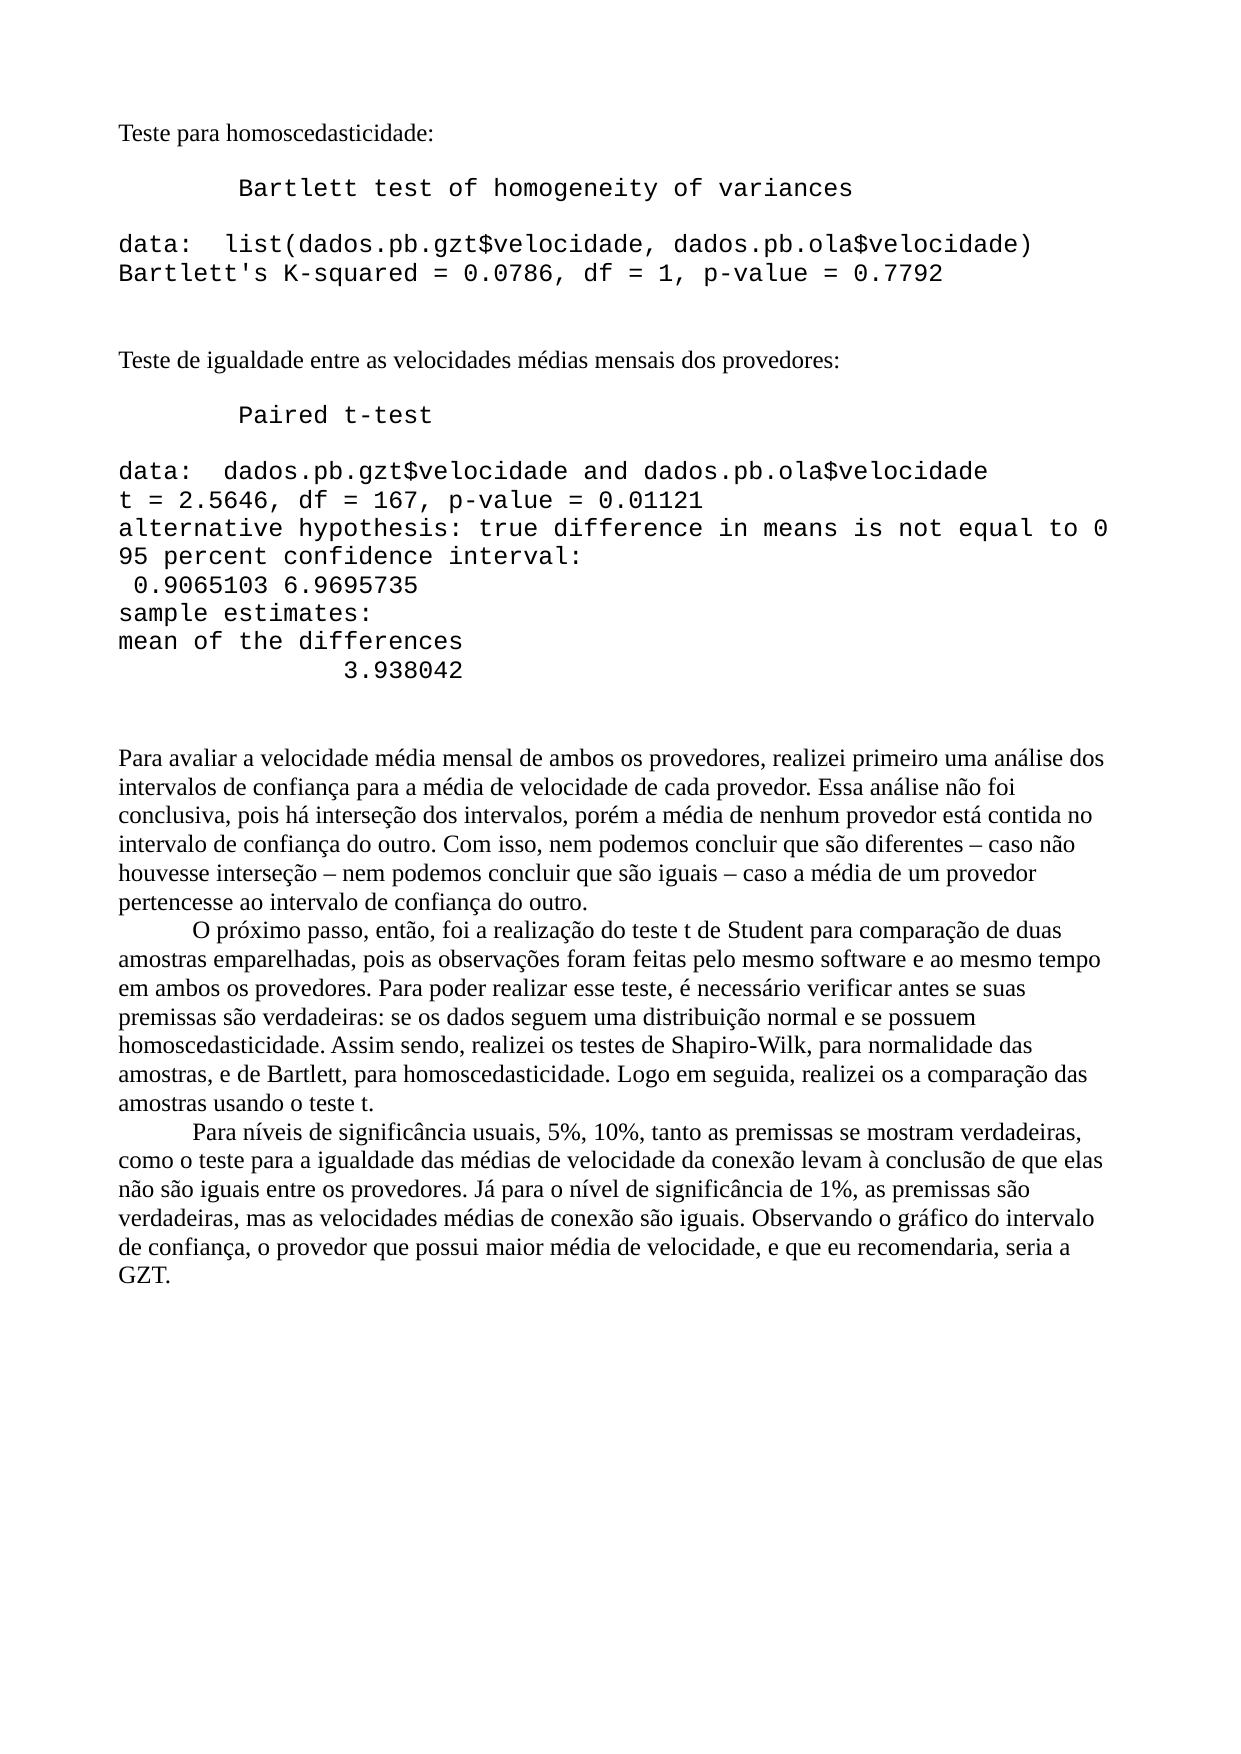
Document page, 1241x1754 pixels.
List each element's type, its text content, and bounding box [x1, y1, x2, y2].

text t = 2.5646, df = 167, p-value = 0.01121 [118, 487, 1122, 516]
text 95 percent confidence interval: [118, 544, 1122, 572]
text 0.9065103 6.9695735 [118, 572, 1122, 601]
text alternative hypothesis: true difference in means is not equal to 0 [118, 516, 1122, 544]
text Bartlett test of homogeneity of variances [118, 175, 1122, 203]
text 3.938042 [118, 657, 1122, 686]
text Para avaliar a velocidade média mensal de ambos os provedores, realizei primeiro uma análise dos intervalos de confiança para a média de velocidade de cada provedor. Essa análise não foi conclusiva, pois há interseção dos intervalos, porém a média de nenhum provedor está contida no intervalo de confiança do outro. Com isso, nem podemos concluir que são diferentes – caso não houvesse interseção – nem podemos concluir que são iguais – caso a média de um provedor pertencesse ao intervalo de confiança do outro. [118, 743, 1122, 916]
text sample estimates: [118, 601, 1122, 629]
text Teste para homoscedasticidade: [118, 118, 1122, 147]
text Teste de igualdade entre as velocidades médias mensais dos provedores: [118, 345, 1122, 374]
text data: list(dados.pb.gzt$velocidade, dados.pb.ola$velocidade) [118, 232, 1122, 260]
text mean of the differences [118, 629, 1122, 657]
text Para níveis de significância usuais, 5%, 10%, tanto as premissas se mostram verdadeiras, como o teste para a igualdade das médias de velocidade da conexão levam à conclusão de que elas não são iguais entre os provedores. Já para o nível de significância de 1%, as premissas são verdadeiras, mas as velocidades médias de conexão são iguais. Observando o gráfico do intervalo de confiança, o provedor que possui maior média de velocidade, e que eu recomendaria, seria a GZT. [118, 1117, 1122, 1289]
text Bartlett's K-squared = 0.0786, df = 1, p-value = 0.7792 [118, 260, 1122, 288]
text data: dados.pb.gzt$velocidade and dados.pb.ola$velocidade [118, 459, 1122, 487]
text Paired t-test [118, 402, 1122, 431]
text O próximo passo, então, foi a realização do teste t de Student para comparação de duas amostras emparelhadas, pois as observações foram feitas pelo mesmo software e ao mesmo tempo em ambos os provedores. Para poder realizar esse teste, é necessário verificar antes se suas premissas são verdadeiras: se os dados seguem uma distribuição normal e se possuem homoscedasticidade. Assim sendo, realizei os testes de Shapiro-Wilk, para normalidade das amostras, e de Bartlett, para homoscedasticidade. Logo em seguida, realizei os a comparação das amostras usando o teste t. [118, 916, 1122, 1117]
